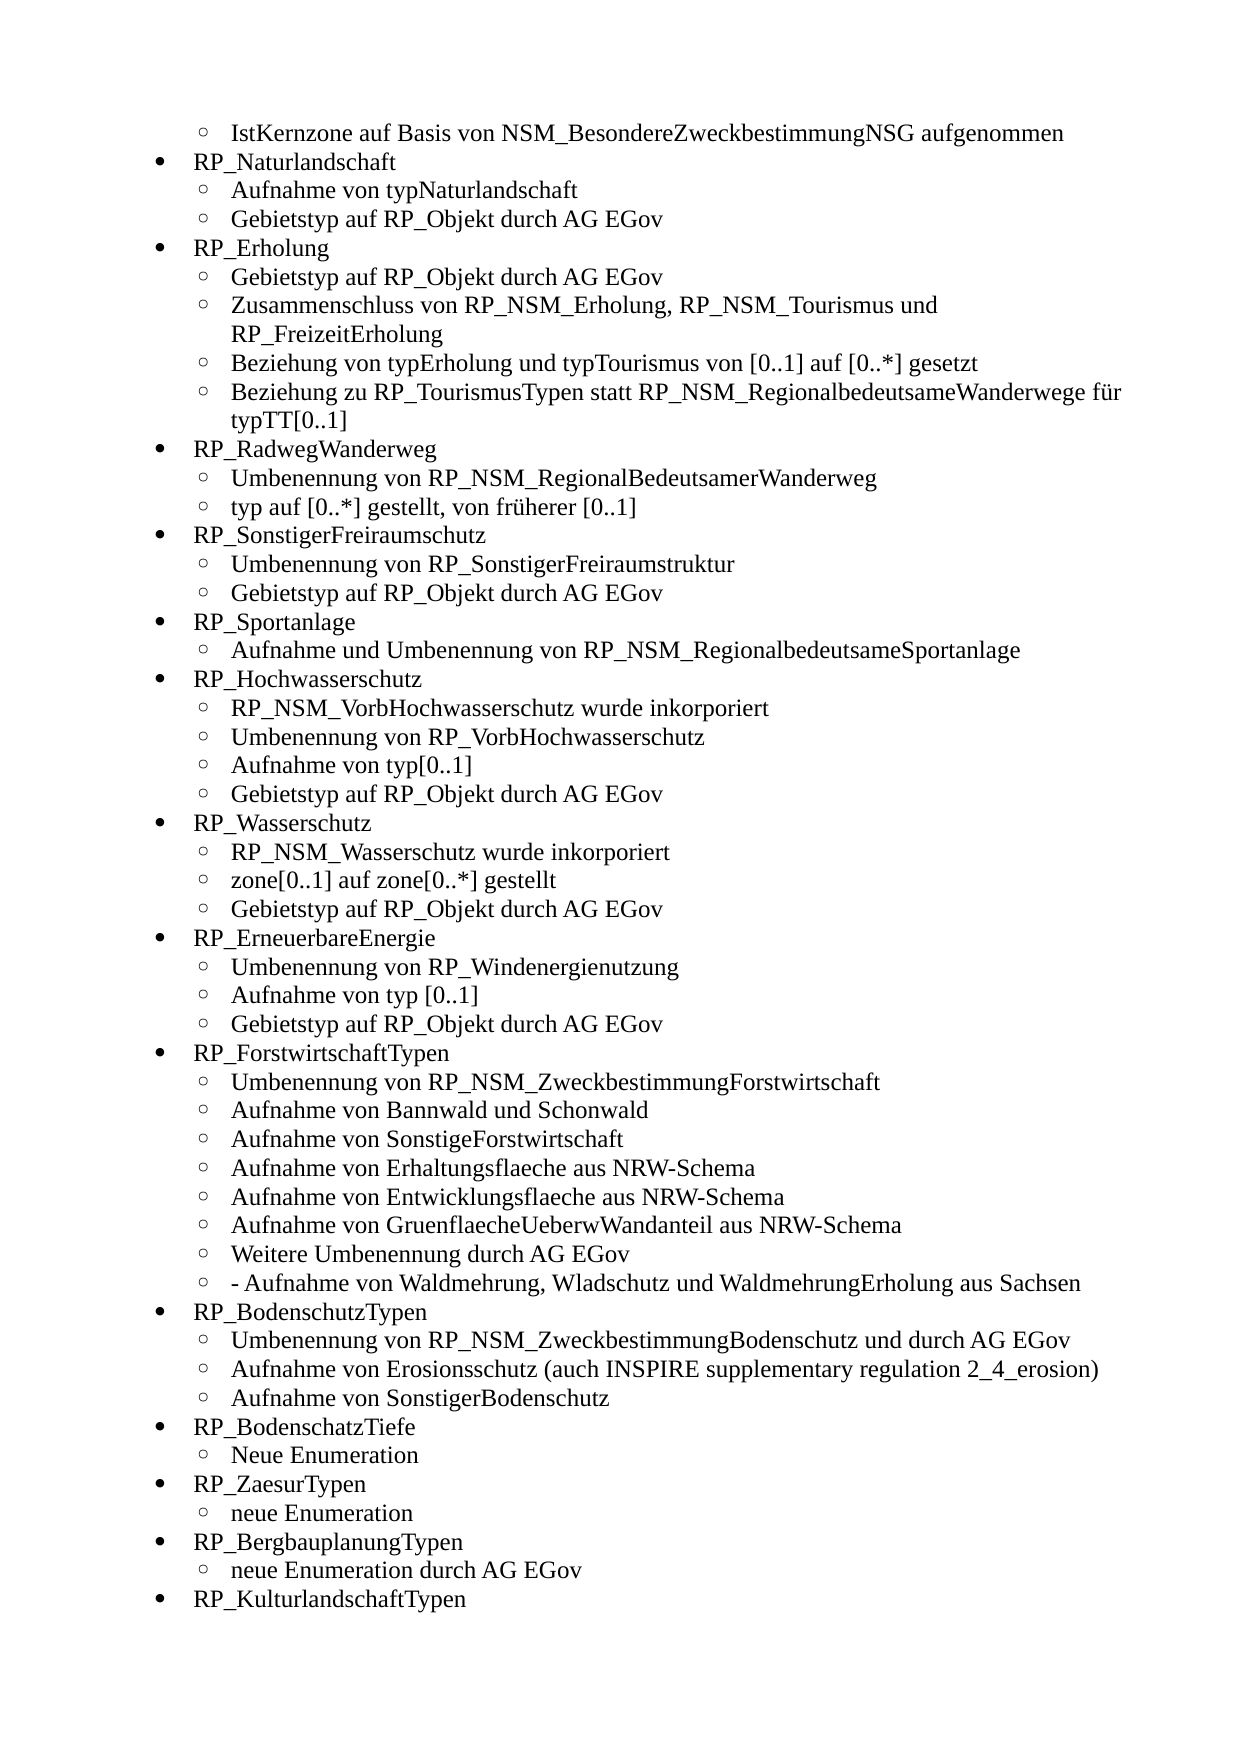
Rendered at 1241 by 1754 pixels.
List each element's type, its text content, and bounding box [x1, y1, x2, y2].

list Umbenennung von RP_Windenergienutzung [193, 952, 1122, 981]
list RP_NSM_VorbHochwasserschutz wurde inkorporiert [193, 693, 1122, 722]
list Aufnahme von Erhaltungsflaeche aus NRW-Schema [193, 1153, 1122, 1182]
list zone[0..1] auf zone[0..*] gestellt [193, 866, 1122, 894]
list neue Enumeration durch AG EGov [193, 1556, 1122, 1584]
list Aufnahme von typ [0..1] [193, 981, 1122, 1009]
list RP_ZaesurTypen [156, 1469, 1122, 1498]
list RP_NSM_Wasserschutz wurde inkorporiert [193, 837, 1122, 866]
list Neue Enumeration [193, 1441, 1122, 1469]
list Gebietstyp auf RP_Objekt durch AG EGov [193, 894, 1122, 923]
list Aufnahme von Erosionsschutz (auch INSPIRE supplementary regulation 2_4_erosion) [193, 1354, 1122, 1383]
list RP_BodenschatzTiefe [156, 1412, 1122, 1441]
list RP_Erholung [156, 233, 1122, 262]
list Zusammenschluss von RP_NSM_Erholung, RP_NSM_Tourismus und RP_FreizeitErholung [193, 291, 1122, 348]
list Gebietstyp auf RP_Objekt durch AG EGov [193, 578, 1122, 607]
list RP_Sportanlage [156, 607, 1122, 636]
list RP_BergbauplanungTypen [156, 1527, 1122, 1556]
list Aufnahme von Entwicklungsflaeche aus NRW-Schema [193, 1182, 1122, 1211]
list Umbenennung von RP_NSM_RegionalBedeutsamerWanderweg [193, 463, 1122, 492]
list RP_Wasserschutz [156, 808, 1122, 837]
list Gebietstyp auf RP_Objekt durch AG EGov [193, 204, 1122, 233]
list Aufnahme von typNaturlandschaft [193, 176, 1122, 204]
list RP_Hochwasserschutz [156, 664, 1122, 693]
list RP_KulturlandschaftTypen [156, 1584, 1122, 1613]
list Aufnahme von Bannwald und Schonwald [193, 1096, 1122, 1124]
list Gebietstyp auf RP_Objekt durch AG EGov [193, 262, 1122, 291]
list neue Enumeration [193, 1498, 1122, 1527]
list Gebietstyp auf RP_Objekt durch AG EGov [193, 1009, 1122, 1038]
list Beziehung von typErholung und typTourismus von [0..1] auf [0..*] gesetzt [193, 348, 1122, 377]
list Umbenennung von RP_SonstigerFreiraumstruktur [193, 549, 1122, 578]
list RP_RadwegWanderweg [156, 434, 1122, 463]
list Umbenennung von RP_NSM_ZweckbestimmungForstwirtschaft [193, 1067, 1122, 1096]
list RP_Naturlandschaft [156, 147, 1122, 176]
list Aufnahme von GruenflaecheUeberwWandanteil aus NRW-Schema [193, 1211, 1122, 1239]
list Aufnahme von typ[0..1] [193, 751, 1122, 779]
list Aufnahme von SonstigerBodenschutz [193, 1383, 1122, 1412]
list - Aufnahme von Waldmehrung, Wladschutz und WaldmehrungErholung aus Sachsen [193, 1268, 1122, 1297]
list Aufnahme von SonstigeForstwirtschaft [193, 1124, 1122, 1153]
list RP_ForstwirtschaftTypen [156, 1038, 1122, 1067]
list RP_ErneuerbareEnergie [156, 923, 1122, 952]
list Beziehung zu RP_TourismusTypen statt RP_NSM_RegionalbedeutsameWanderwege für typTT[0..1] [193, 377, 1122, 434]
list RP_BodenschutzTypen [156, 1297, 1122, 1326]
list Gebietstyp auf RP_Objekt durch AG EGov [193, 779, 1122, 808]
list RP_SonstigerFreiraumschutz [156, 521, 1122, 549]
list Aufnahme und Umbenennung von RP_NSM_RegionalbedeutsameSportanlage [193, 636, 1122, 664]
list Umbenennung von RP_NSM_ZweckbestimmungBodenschutz und durch AG EGov [193, 1326, 1122, 1354]
list Weitere Umbenennung durch AG EGov [193, 1239, 1122, 1268]
list IstKernzone auf Basis von NSM_BesondereZweckbestimmungNSG aufgenommen [193, 118, 1122, 147]
list Umbenennung von RP_VorbHochwasserschutz [193, 722, 1122, 751]
list typ auf [0..*] gestellt, von früherer [0..1] [193, 492, 1122, 521]
